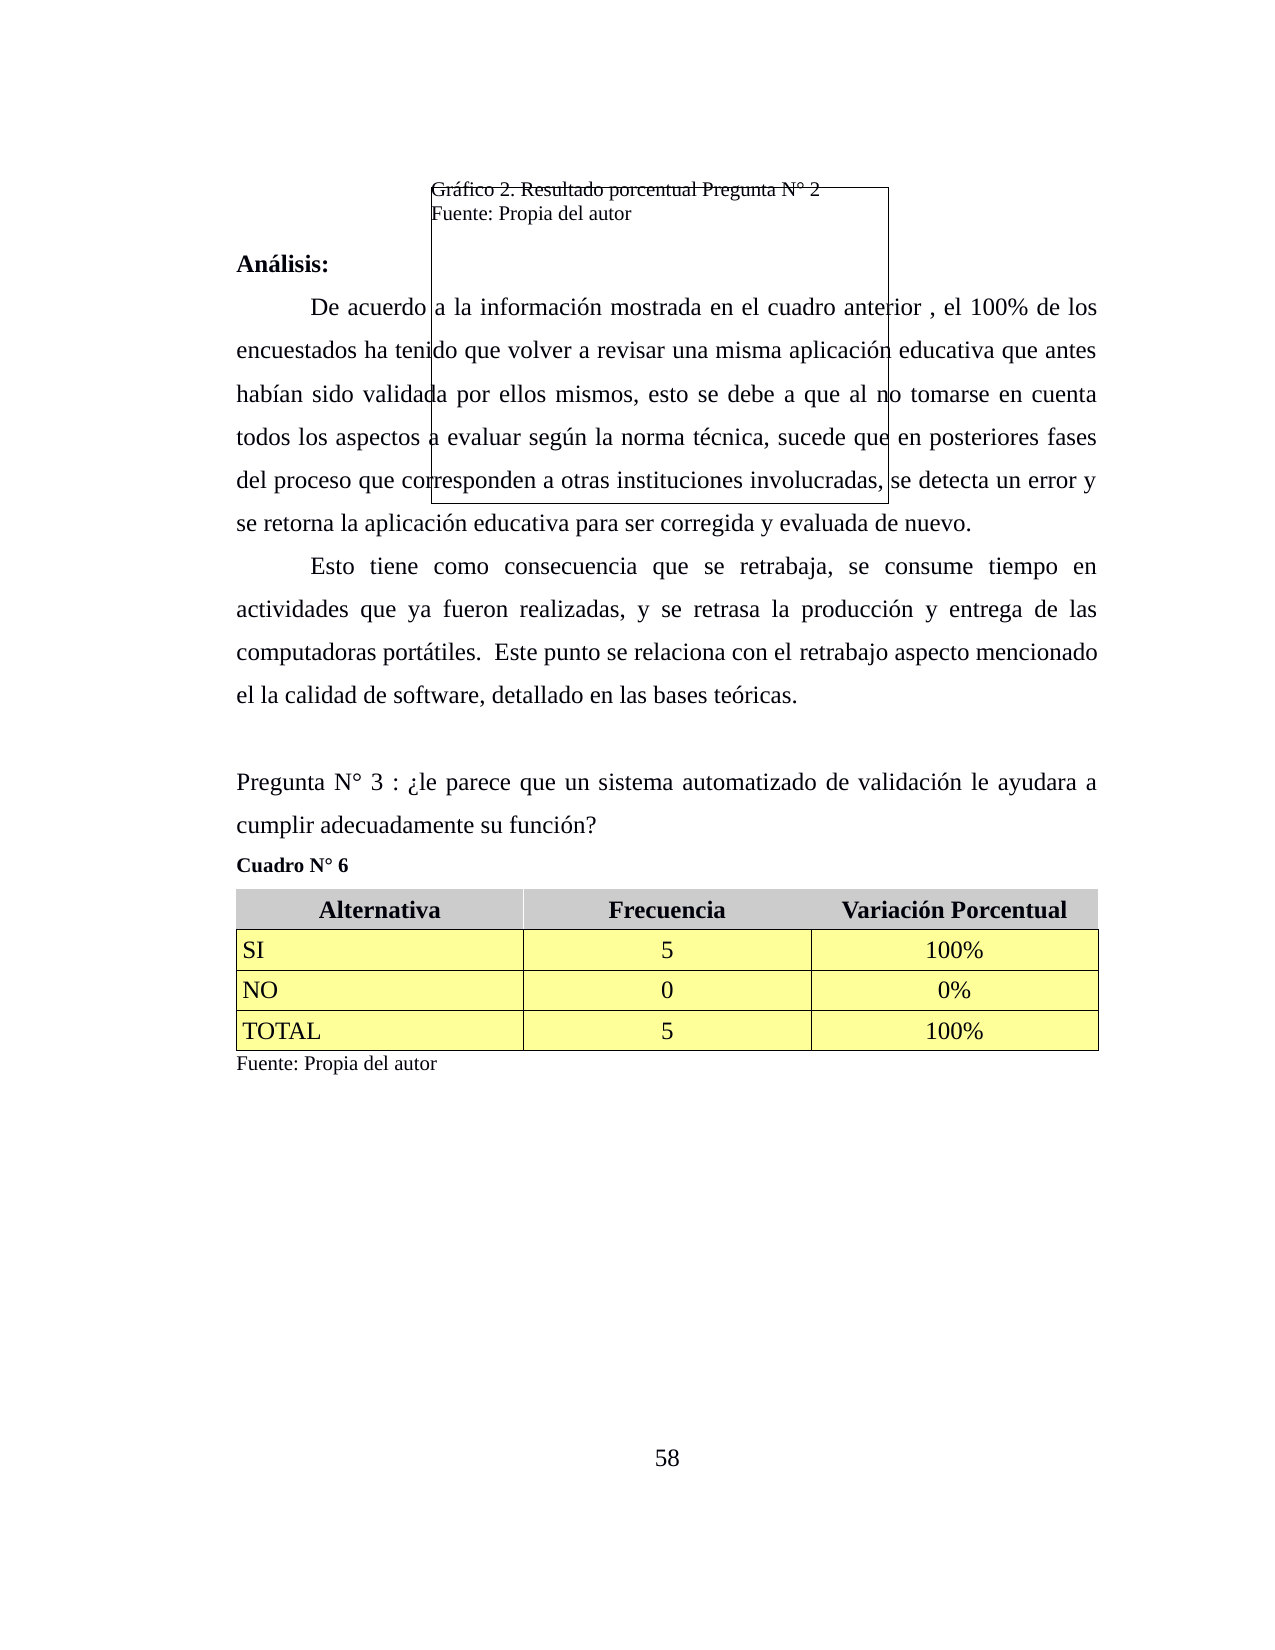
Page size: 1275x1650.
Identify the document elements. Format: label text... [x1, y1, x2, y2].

table_cell 100% [812, 930, 1098, 970]
text Cuadro N° 6 [236, 853, 1098, 877]
text [889, 201, 1098, 225]
table_cell 0 [524, 971, 811, 1010]
text Gráfico 2. Resultado porcentual Pregunta N° 2 [236, 177, 1098, 201]
table_cell TOTAL [237, 1011, 523, 1050]
table_cell 5 [524, 930, 811, 970]
text Fuente: Propia del autor [236, 1051, 1098, 1074]
table_cell NO [237, 971, 523, 1010]
table_header Frecuencia [524, 889, 811, 929]
table_cell SI [237, 930, 523, 970]
table_cell 0% [812, 971, 1098, 1010]
text Esto tiene como consecuencia que se retrabaja, se consume tiempo en actividades que ya fueron realizadas, y se retrasa la producción y entrega de las computadoras portátiles. Este punto se relaciona con el retrabajo aspecto mencionado el la calidad de software, detallado en las bases teóricas. [236, 551, 1098, 709]
text [236, 201, 431, 225]
table_header Alternativa [236, 889, 523, 929]
text Pregunta N° 3 : ¿le parece que un sistema automatizado de validación le ayudara a cumplir adecuadamente su función? [236, 767, 1098, 839]
table_cell 100% [812, 1011, 1098, 1050]
text [432, 249, 888, 278]
table_header Variación Porcentual [811, 889, 1098, 929]
text De acuerdo a la información mostrada en el cuadro anterior , el 100% de los encuestados ha tenido que volver a revisar una misma aplicación educativa que antes habían sido validada por ellos mismos, esto se debe a que al no tomarse en cuenta todos los aspectos a evaluar según la norma técnica, sucede que en posteriores fases del proceso que corresponden a otras instituciones involucradas, se detecta un error y se retorna la aplicación educativa para ser corregida y evaluada de nuevo. [236, 292, 1098, 537]
text [889, 249, 1098, 278]
text Fuente: Propia del autor [432, 201, 888, 225]
table_cell 5 [524, 1011, 811, 1050]
text Análisis: [236, 249, 431, 278]
